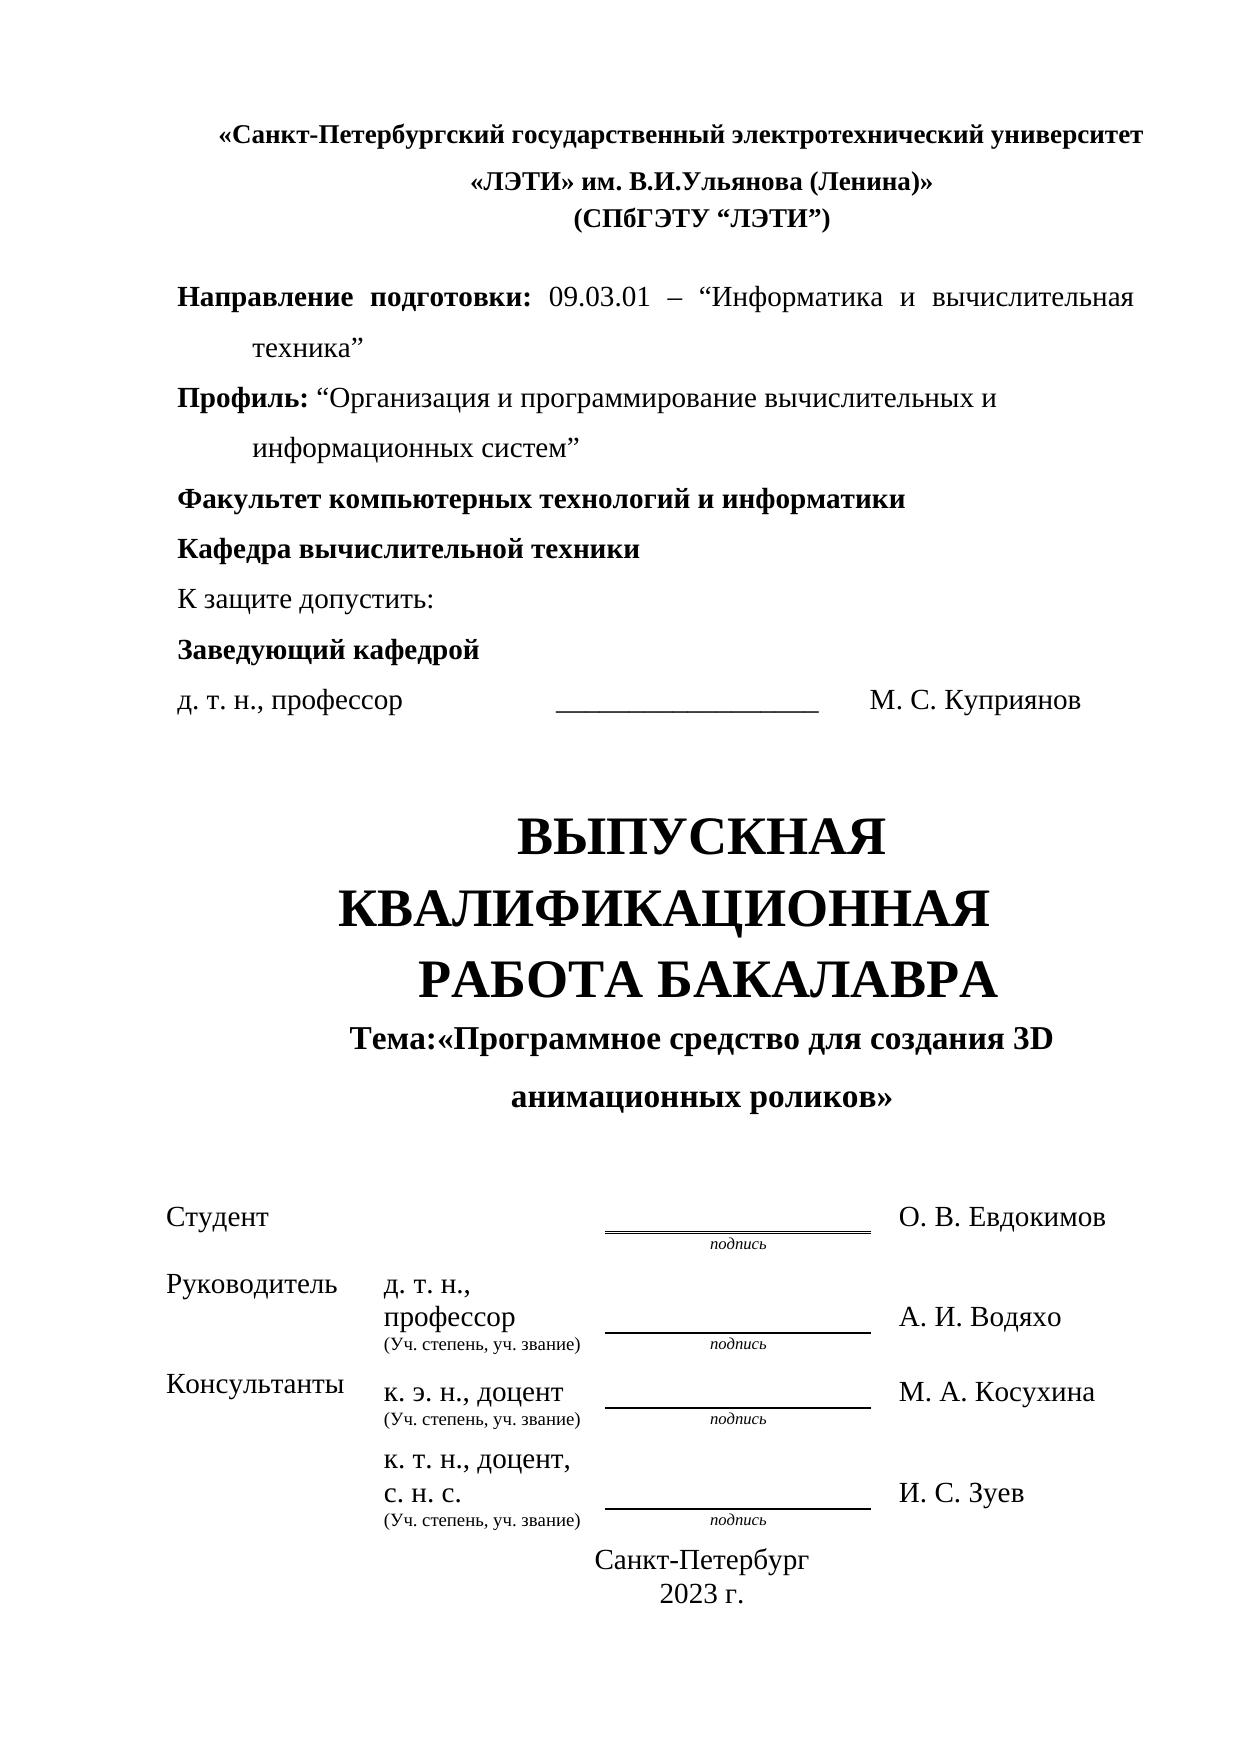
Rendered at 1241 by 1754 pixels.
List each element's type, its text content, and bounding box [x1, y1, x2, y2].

table_cell (Уч. степень, уч. звание) [384, 1333, 605, 1367]
text 2023 г. [177, 1576, 1152, 1609]
table_cell подпись [605, 1510, 871, 1542]
text ВЫПУСКНАЯ КВАЛИФИКАЦИОННАЯ [177, 804, 1152, 938]
table_cell [871, 1266, 899, 1333]
text информационных систем” [177, 431, 1152, 464]
table_cell [871, 1408, 899, 1442]
table_cell [166, 1442, 384, 1509]
text Тема:«Программное средство для создания 3D [177, 1019, 1152, 1057]
text «Санкт-Петербургский государственный электротехнический университет [177, 118, 1152, 149]
table_cell [899, 1509, 1172, 1542]
table_cell (Уч. степень, уч. звание) [384, 1408, 605, 1442]
text Факультет компьютерных технологий и информатики [177, 481, 1152, 514]
table_cell А. И. Водяхо [899, 1266, 1172, 1333]
table_cell Консультанты [166, 1367, 384, 1408]
table_cell Руководитель [166, 1266, 384, 1333]
table_cell к. э. н., доцент [384, 1367, 605, 1408]
table_cell [166, 1233, 384, 1266]
table_cell к. т. н., доцент, с. н. с. [384, 1442, 605, 1509]
table_header [871, 1191, 899, 1232]
text К защите допустить: [177, 581, 1152, 615]
table_cell [871, 1367, 899, 1408]
table_header О. В. Евдокимов [899, 1191, 1172, 1232]
table_cell [899, 1233, 1172, 1266]
table_cell подпись [605, 1409, 871, 1442]
table_cell (Уч. степень, уч. звание) [384, 1509, 605, 1542]
text Профиль: “Организация и программирование вычислительных и [177, 380, 1152, 414]
text анимационных роликов» [177, 1076, 1152, 1114]
text РАБОТА БАКАЛАВРА [177, 947, 1152, 1009]
text д. т. н., профессор __________________ М. С. Куприянов [177, 682, 1152, 716]
table_cell [605, 1266, 871, 1332]
table_cell [166, 1509, 384, 1542]
table_cell д. т. н., профессор [384, 1266, 605, 1333]
text Заведующий кафедрой [177, 632, 1152, 665]
table_cell [166, 1408, 384, 1442]
table_header [605, 1191, 871, 1231]
table_header [384, 1191, 605, 1232]
table_cell [899, 1333, 1172, 1367]
text Санкт-Петербург [177, 1542, 1152, 1576]
table_cell [605, 1367, 871, 1407]
table_cell [384, 1233, 605, 1266]
text Направление подготовки: 09.03.01 – “Информатика и вычислительная техника” [177, 279, 1152, 363]
table_cell И. С. Зуев [899, 1442, 1172, 1509]
table_cell [871, 1333, 899, 1367]
text (СПбГЭТУ “ЛЭТИ”) [177, 202, 1152, 233]
table_cell подпись [605, 1234, 871, 1266]
table_cell [871, 1442, 899, 1509]
table_cell [605, 1442, 871, 1508]
table_cell [899, 1408, 1172, 1442]
table_cell М. А. Косухина [899, 1367, 1172, 1408]
text Кафедра вычислительной техники [177, 531, 1152, 565]
table_cell [871, 1509, 899, 1542]
table_header Студент [166, 1191, 384, 1232]
table_cell [871, 1233, 899, 1266]
table_cell подпись [605, 1334, 871, 1367]
text «ЛЭТИ» им. В.И.Ульянова (Ленина)» [177, 165, 1152, 196]
table_cell [166, 1333, 384, 1367]
